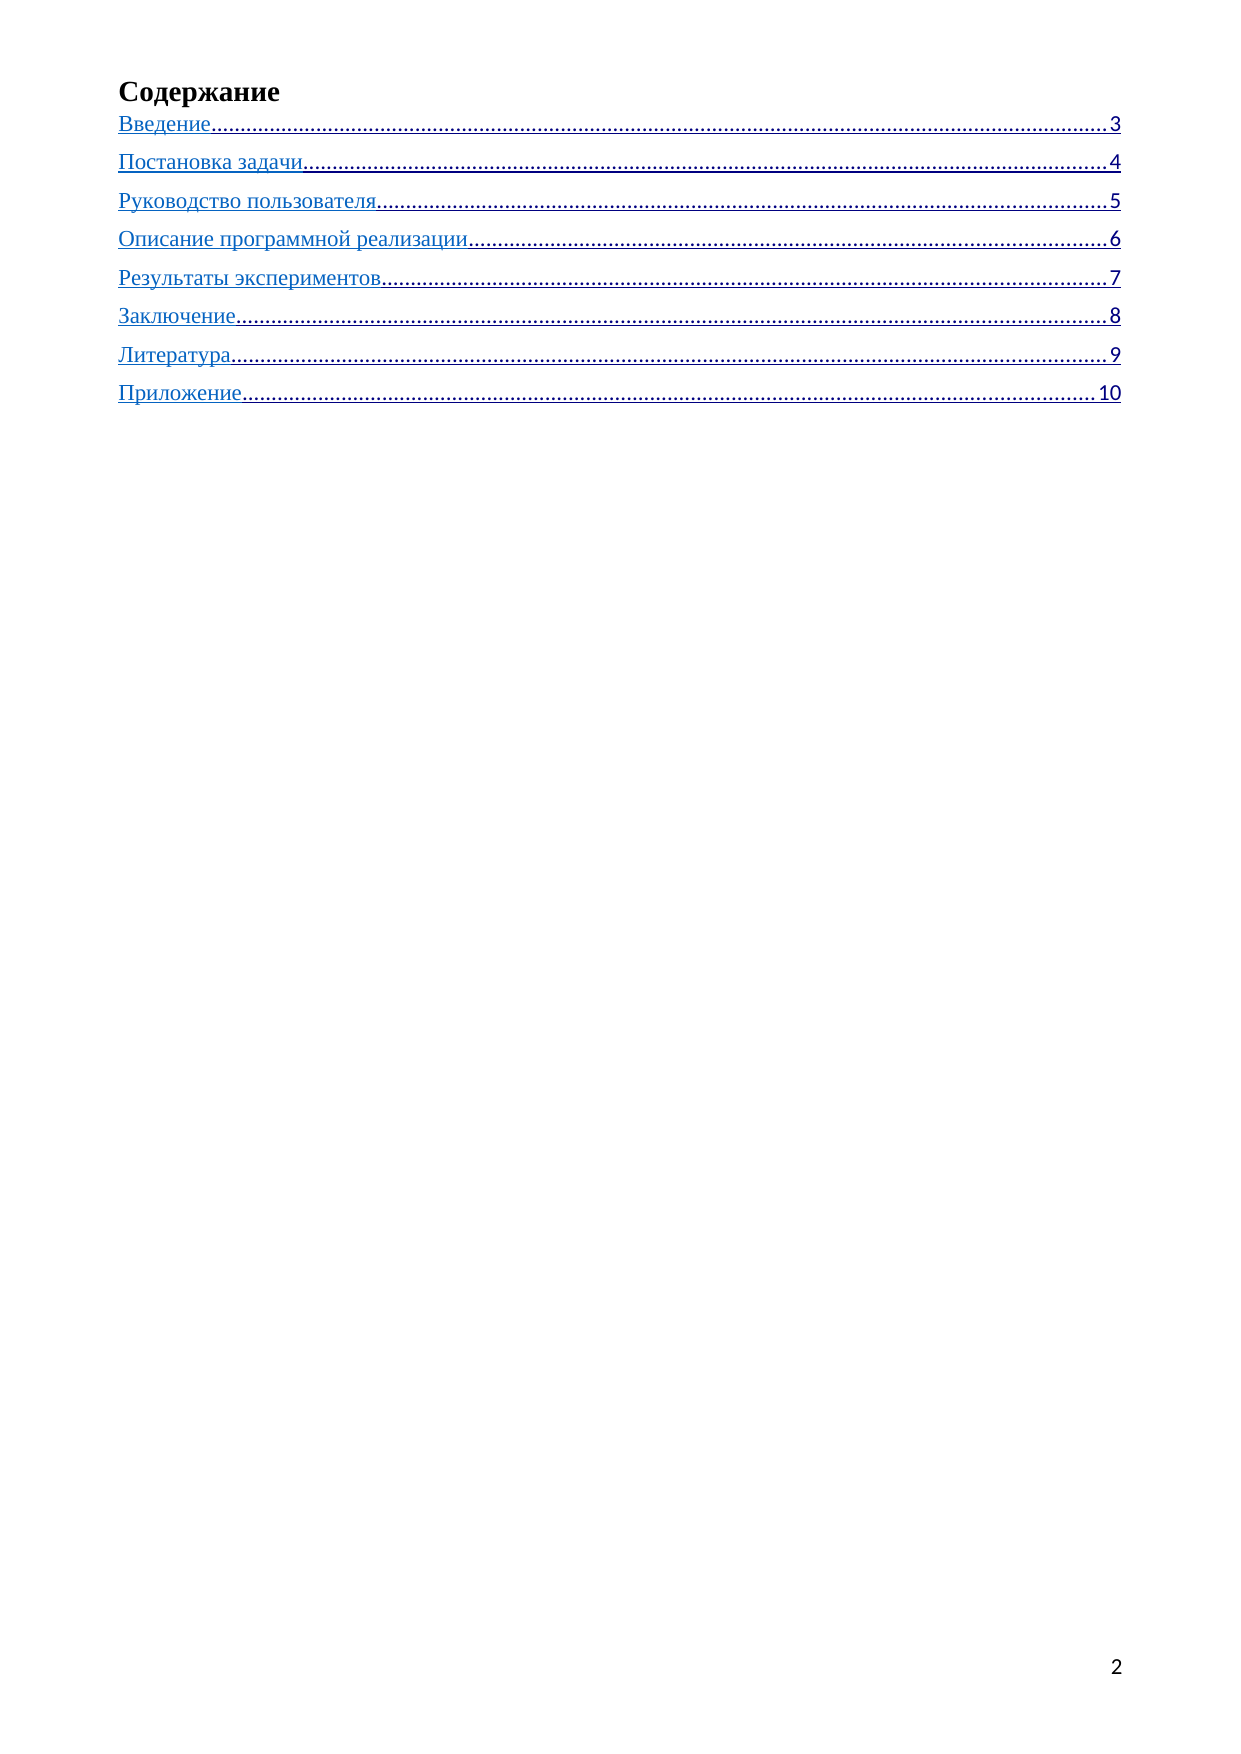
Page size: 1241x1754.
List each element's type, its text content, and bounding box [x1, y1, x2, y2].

text Руководство пользователя 5 [118, 186, 1122, 214]
text Описание программной реализации 6 [118, 224, 1122, 252]
text Результаты экспериментов 7 [118, 263, 1122, 291]
text Литература 9 [118, 340, 1122, 368]
text Введение 3 [118, 109, 1122, 137]
text Заключение 8 [118, 301, 1122, 329]
text Постановка задачи 4 [118, 147, 1122, 176]
text Приложение 10 [118, 378, 1122, 406]
text Содержание [118, 74, 1122, 107]
